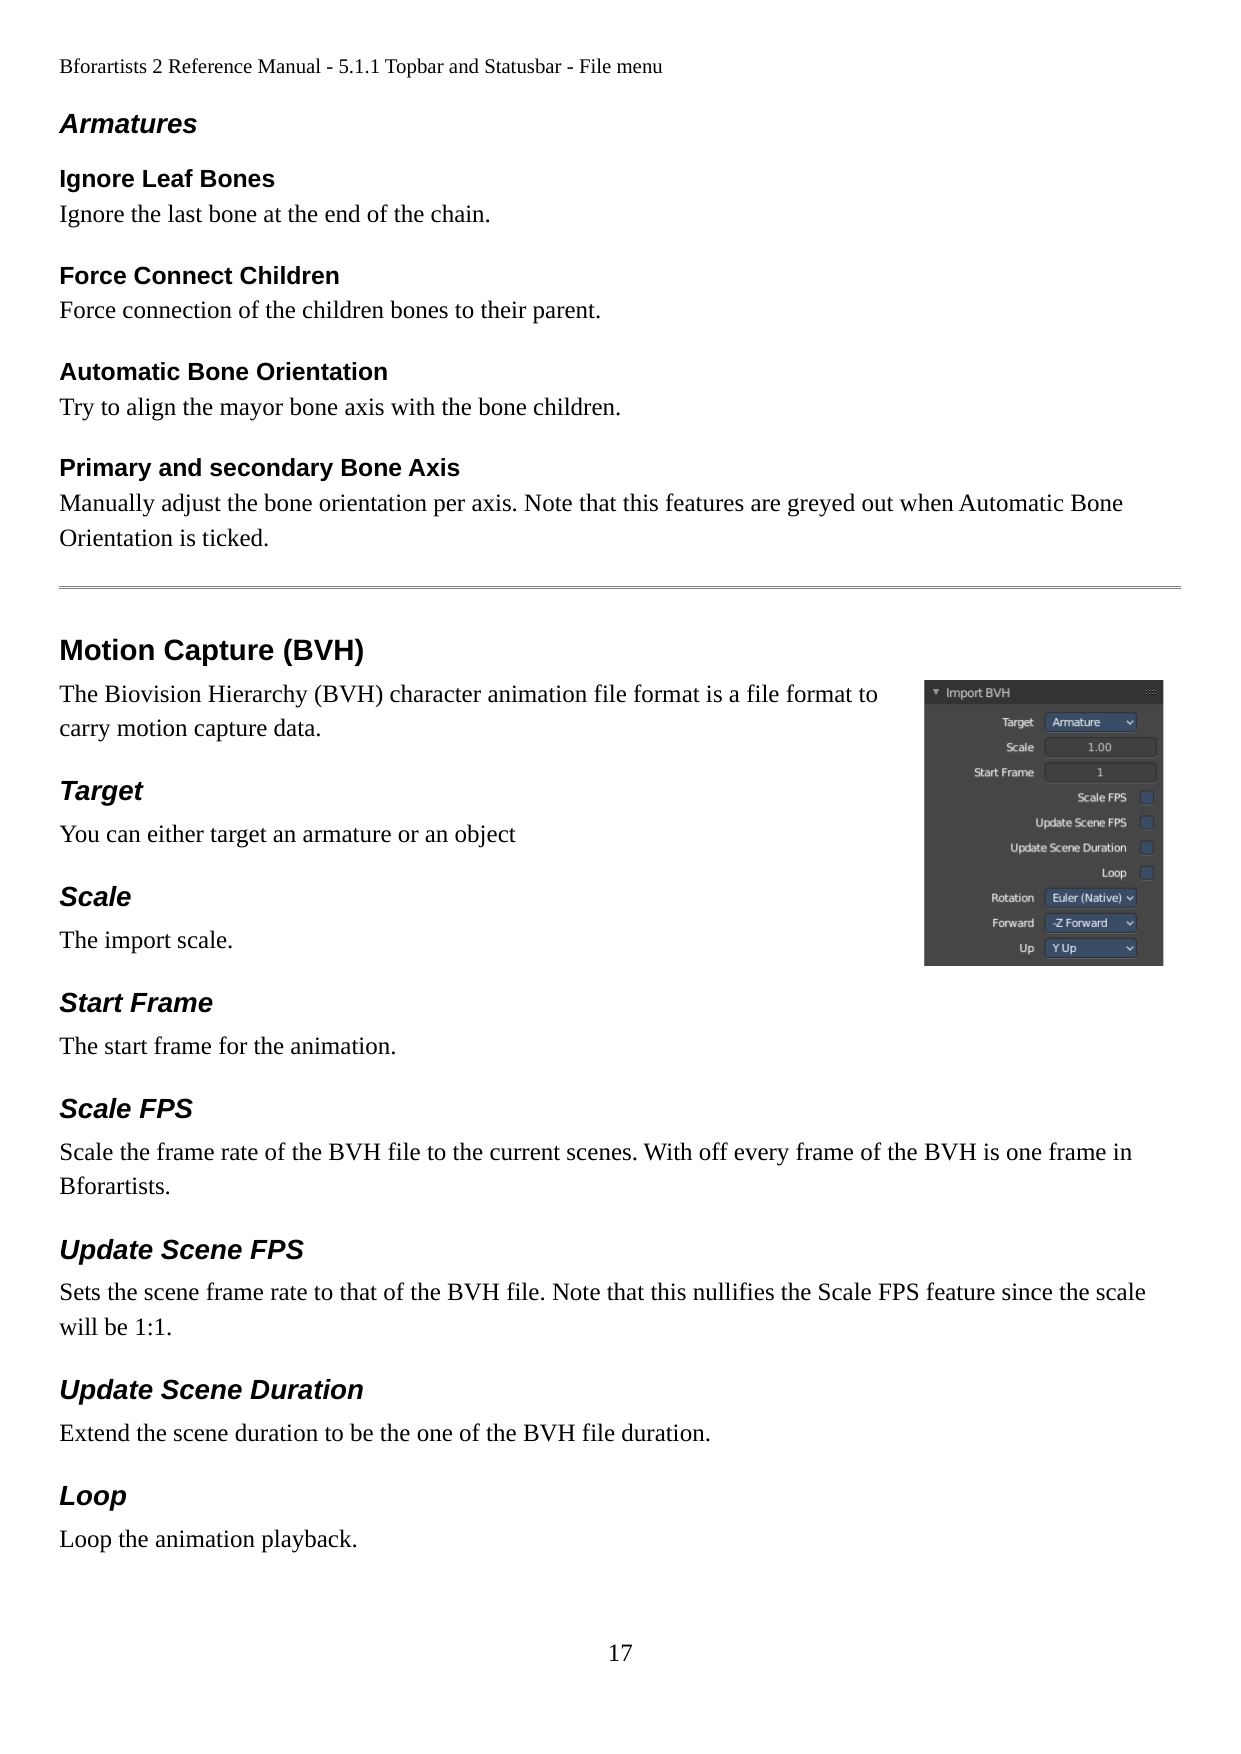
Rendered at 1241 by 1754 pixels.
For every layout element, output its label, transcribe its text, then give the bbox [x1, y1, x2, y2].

subtitle Primary and secondary Bone Axis [59, 453, 1181, 482]
subtitle Automatic Bone Orientation [59, 357, 1181, 386]
text The start frame for the animation. [59, 1031, 1181, 1060]
text You can either target an armature or an object [59, 819, 924, 848]
text The Biovision Hierarchy (BVH) character animation file format is a file format to carry motion capture data. [59, 679, 1181, 742]
subtitle Update Scene FPS [59, 1233, 1181, 1265]
subtitle Ignore Leaf Bones [59, 164, 1181, 193]
text Force connection of the children bones to their parent. [59, 296, 1181, 324]
subtitle Scale [59, 881, 924, 913]
text Sets the scene frame rate to that of the BVH file. Note that this nullifies the Scale FPS feature since the scale will be 1:1. [59, 1277, 1181, 1341]
subtitle [1164, 775, 1181, 807]
text The import scale. [59, 925, 924, 954]
text Scale the frame rate of the BVH file to the current scenes. With off every frame of the BVH is one frame in Bforartists. [59, 1137, 1181, 1200]
text Manually adjust the bone orientation per axis. Note that this features are greyed out when Automatic Bone Orientation is ticked. [59, 488, 1181, 551]
text Loop the animation playback. [59, 1524, 1181, 1552]
subtitle Armatures [59, 107, 1181, 139]
subtitle Start Frame [59, 987, 1181, 1018]
text [1164, 925, 1181, 954]
picture [924, 680, 1164, 966]
subtitle Scale FPS [59, 1093, 1181, 1124]
text Extend the scene duration to be the one of the BVH file duration. [59, 1418, 1181, 1447]
subtitle Force Connect Children [59, 261, 1181, 289]
subtitle Target [59, 775, 924, 807]
text Ignore the last bone at the end of the chain. [59, 199, 1181, 228]
subtitle Motion Capture (BVH) [59, 632, 1181, 666]
subtitle Update Scene Duration [59, 1373, 1181, 1405]
subtitle [1164, 881, 1181, 913]
subtitle Loop [59, 1479, 1181, 1511]
text Try to align the mayor bone axis with the bone children. [59, 392, 1181, 421]
